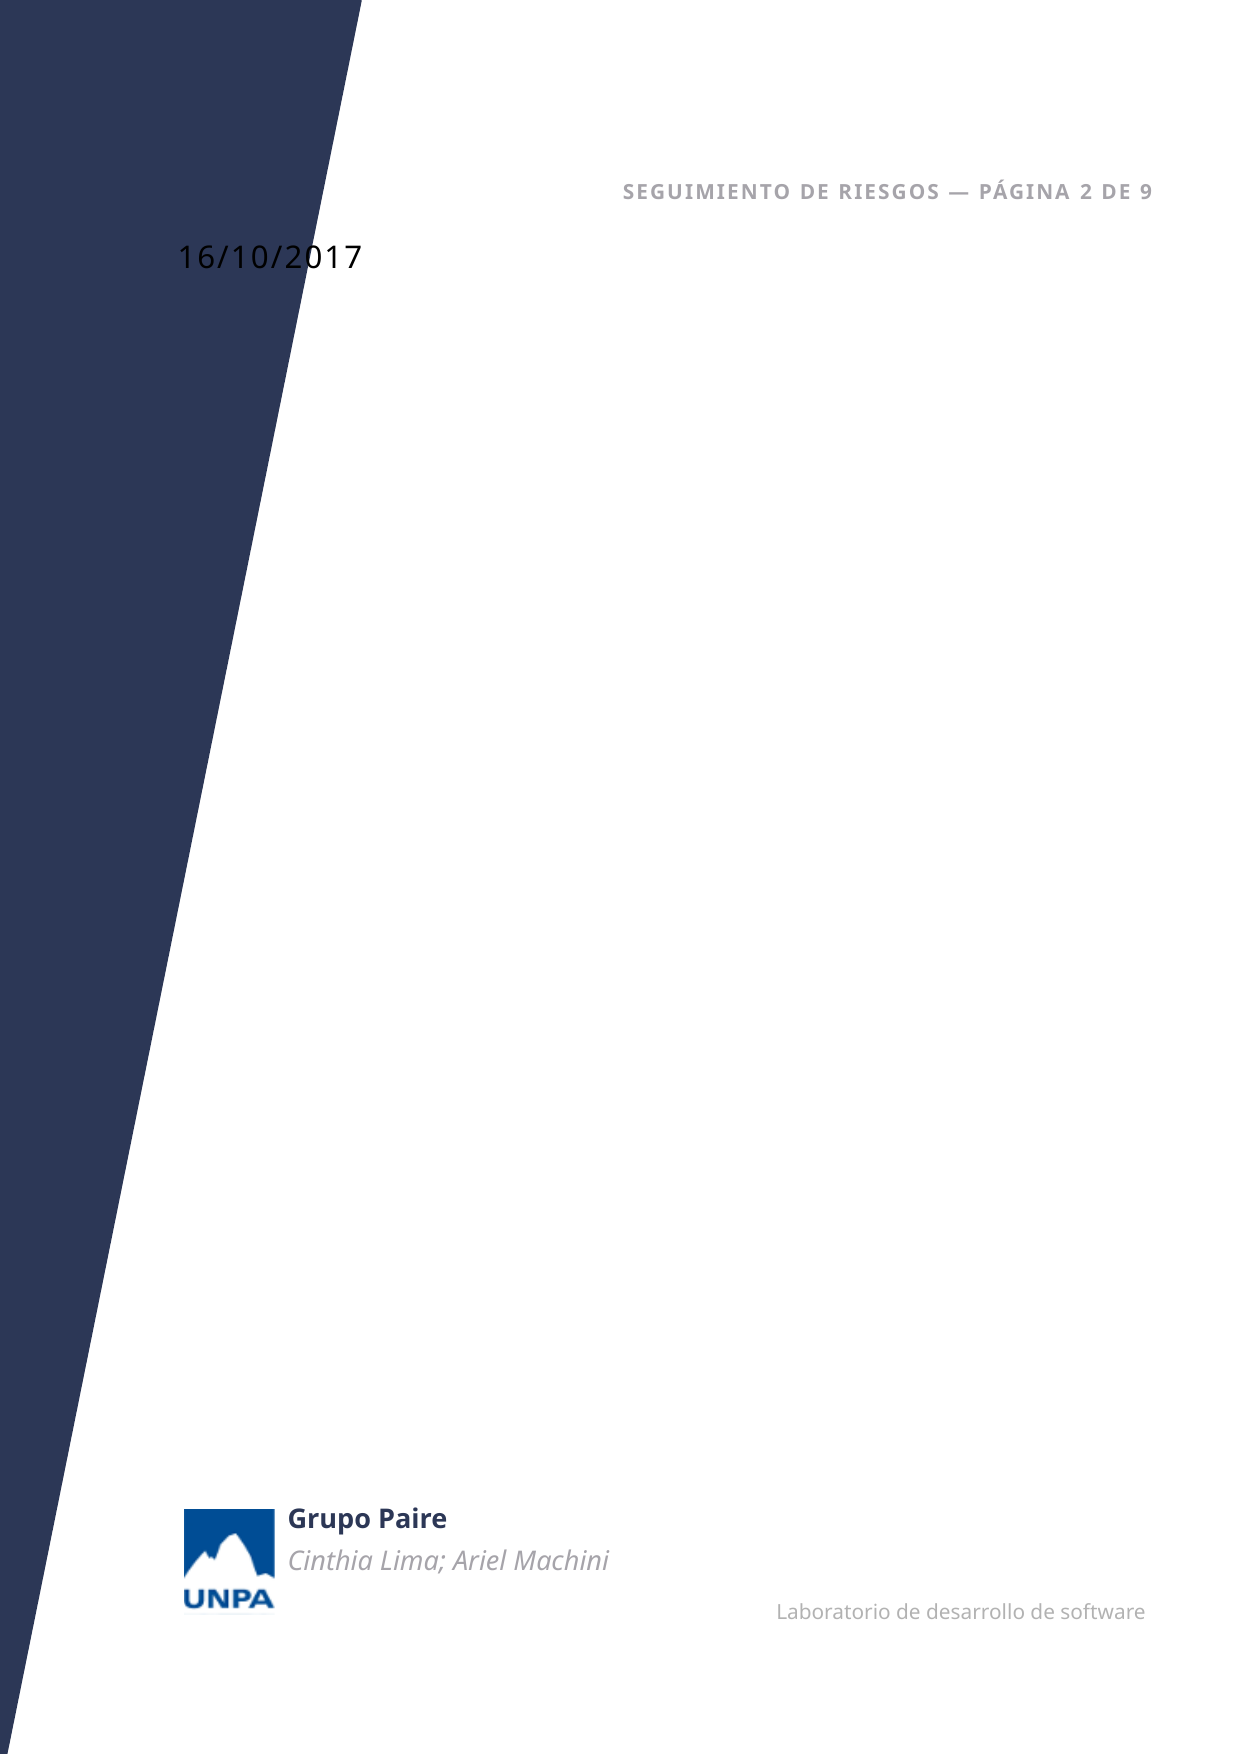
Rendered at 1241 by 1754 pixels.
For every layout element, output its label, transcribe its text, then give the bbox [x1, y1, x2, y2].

picture [184, 1509, 275, 1615]
text 16/10/2017 [306, 235, 1152, 278]
